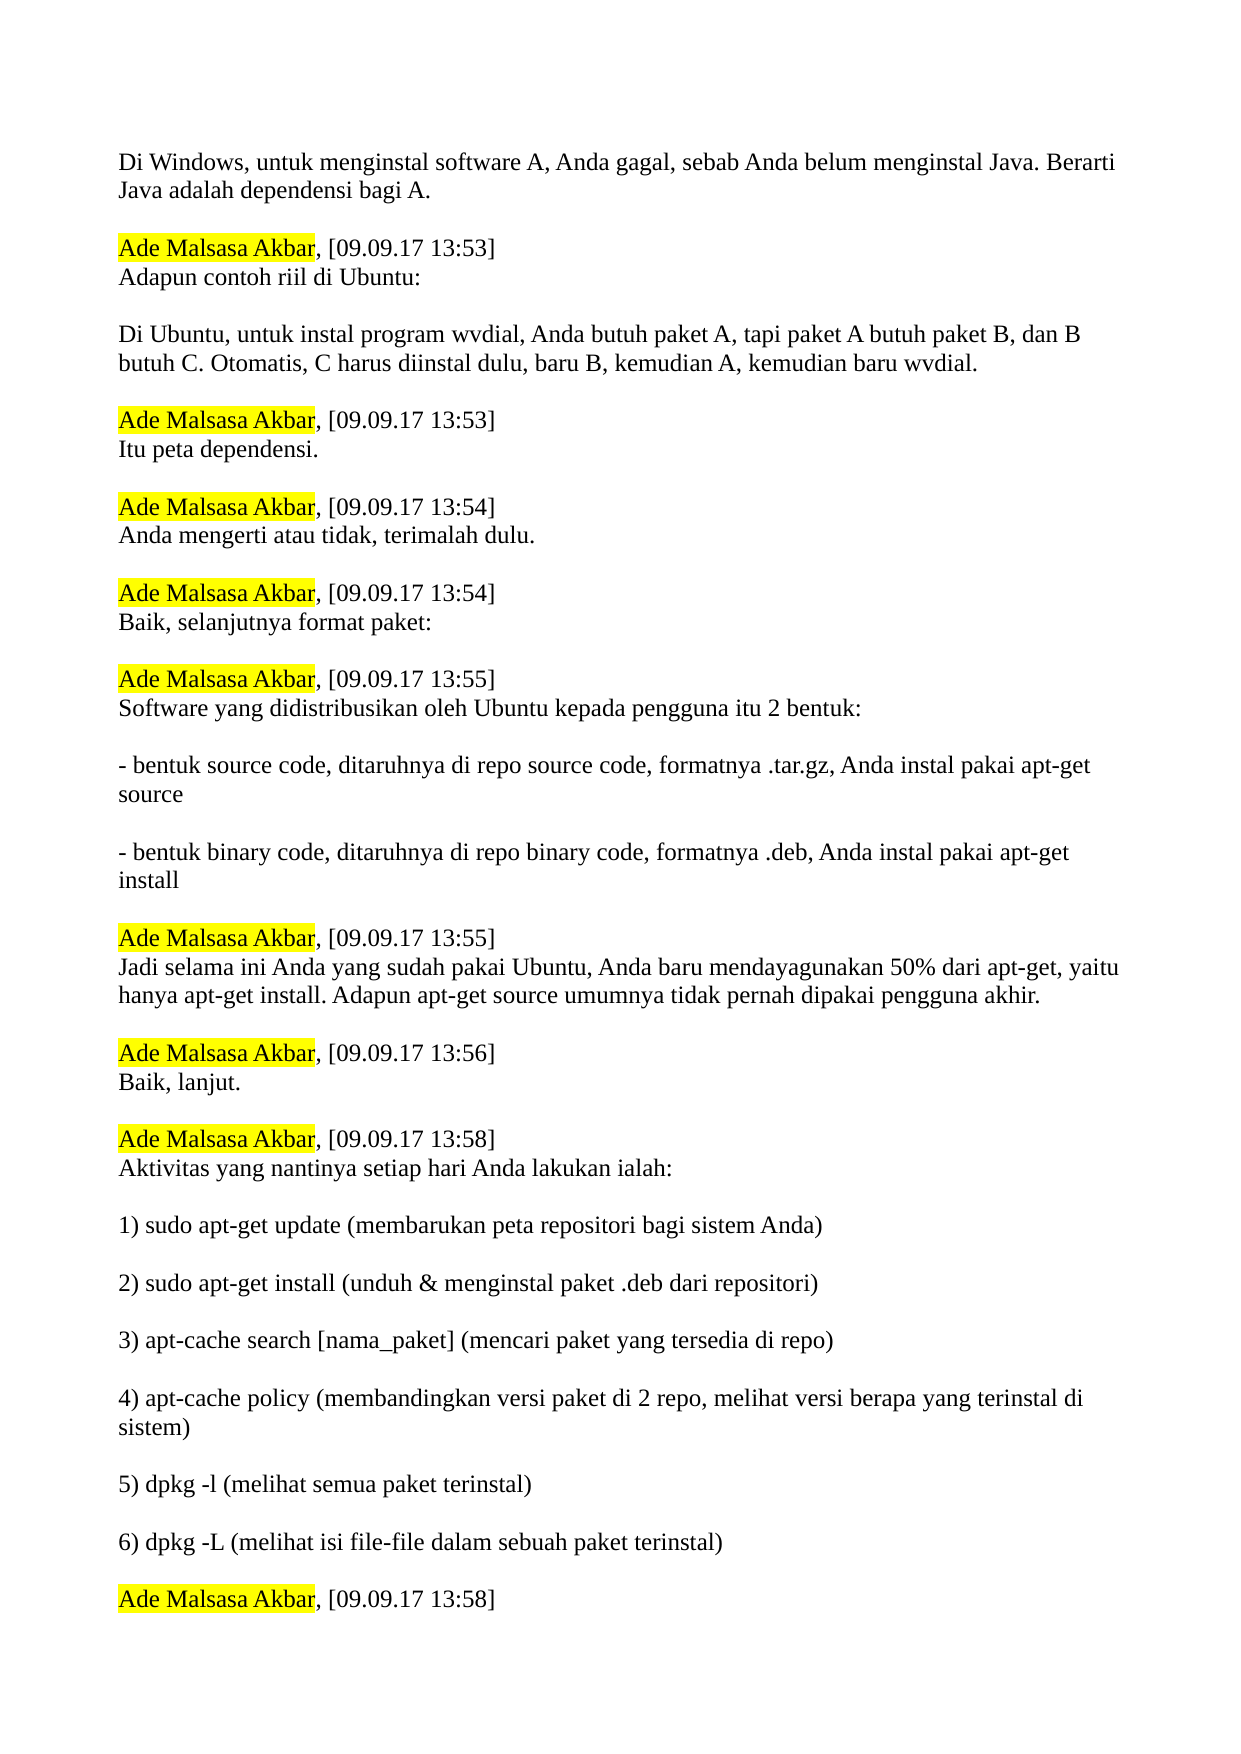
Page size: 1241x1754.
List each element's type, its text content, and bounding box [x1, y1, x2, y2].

text Di Windows, untuk menginstal software A, Anda gagal, sebab Anda belum menginstal Java. Berarti Java adalah dependensi bagi A. [118, 147, 1122, 204]
text 1) sudo apt-get update (membarukan peta repositori bagi sistem Anda) [118, 1211, 1122, 1239]
text Ade Malsasa Akbar, [09.09.17 13:53] [118, 233, 1122, 262]
text Ade Malsasa Akbar, [09.09.17 13:54] [118, 492, 1122, 521]
text Ade Malsasa Akbar, [09.09.17 13:54] [118, 578, 1122, 607]
text 3) apt-cache search [nama_paket] (mencari paket yang tersedia di repo) [118, 1326, 1122, 1354]
text - bentuk source code, ditaruhnya di repo source code, formatnya .tar.gz, Anda instal pakai apt-get source [118, 751, 1122, 808]
text Adapun contoh riil di Ubuntu: [118, 262, 1122, 291]
text 6) dpkg -L (melihat isi file-file dalam sebuah paket terinstal) [118, 1527, 1122, 1556]
text Aktivitas yang nantinya setiap hari Anda lakukan ialah: [118, 1153, 1122, 1182]
text Itu peta dependensi. [118, 434, 1122, 463]
text Software yang didistribusikan oleh Ubuntu kepada pengguna itu 2 bentuk: [118, 693, 1122, 722]
text - bentuk binary code, ditaruhnya di repo binary code, formatnya .deb, Anda instal pakai apt-get install [118, 837, 1122, 894]
text Ade Malsasa Akbar, [09.09.17 13:55] [118, 664, 1122, 693]
text Baik, lanjut. [118, 1067, 1122, 1096]
text Ade Malsasa Akbar, [09.09.17 13:53] [118, 406, 1122, 434]
text Ade Malsasa Akbar, [09.09.17 13:58] [118, 1124, 1122, 1153]
text Baik, selanjutnya format paket: [118, 607, 1122, 636]
text 5) dpkg -l (melihat semua paket terinstal) [118, 1469, 1122, 1498]
text Ade Malsasa Akbar, [09.09.17 13:58] [118, 1584, 1122, 1613]
text 4) apt-cache policy (membandingkan versi paket di 2 repo, melihat versi berapa yang terinstal di sistem) [118, 1383, 1122, 1441]
text 2) sudo apt-get install (unduh & menginstal paket .deb dari repositori) [118, 1268, 1122, 1297]
text Ade Malsasa Akbar, [09.09.17 13:55] [118, 923, 1122, 952]
text Anda mengerti atau tidak, terimalah dulu. [118, 521, 1122, 549]
text Ade Malsasa Akbar, [09.09.17 13:56] [118, 1038, 1122, 1067]
text Jadi selama ini Anda yang sudah pakai Ubuntu, Anda baru mendayagunakan 50% dari apt-get, yaitu hanya apt-get install. Adapun apt-get source umumnya tidak pernah dipakai pengguna akhir. [118, 952, 1122, 1009]
text Di Ubuntu, untuk instal program wvdial, Anda butuh paket A, tapi paket A butuh paket B, dan B butuh C. Otomatis, C harus diinstal dulu, baru B, kemudian A, kemudian baru wvdial. [118, 319, 1122, 377]
